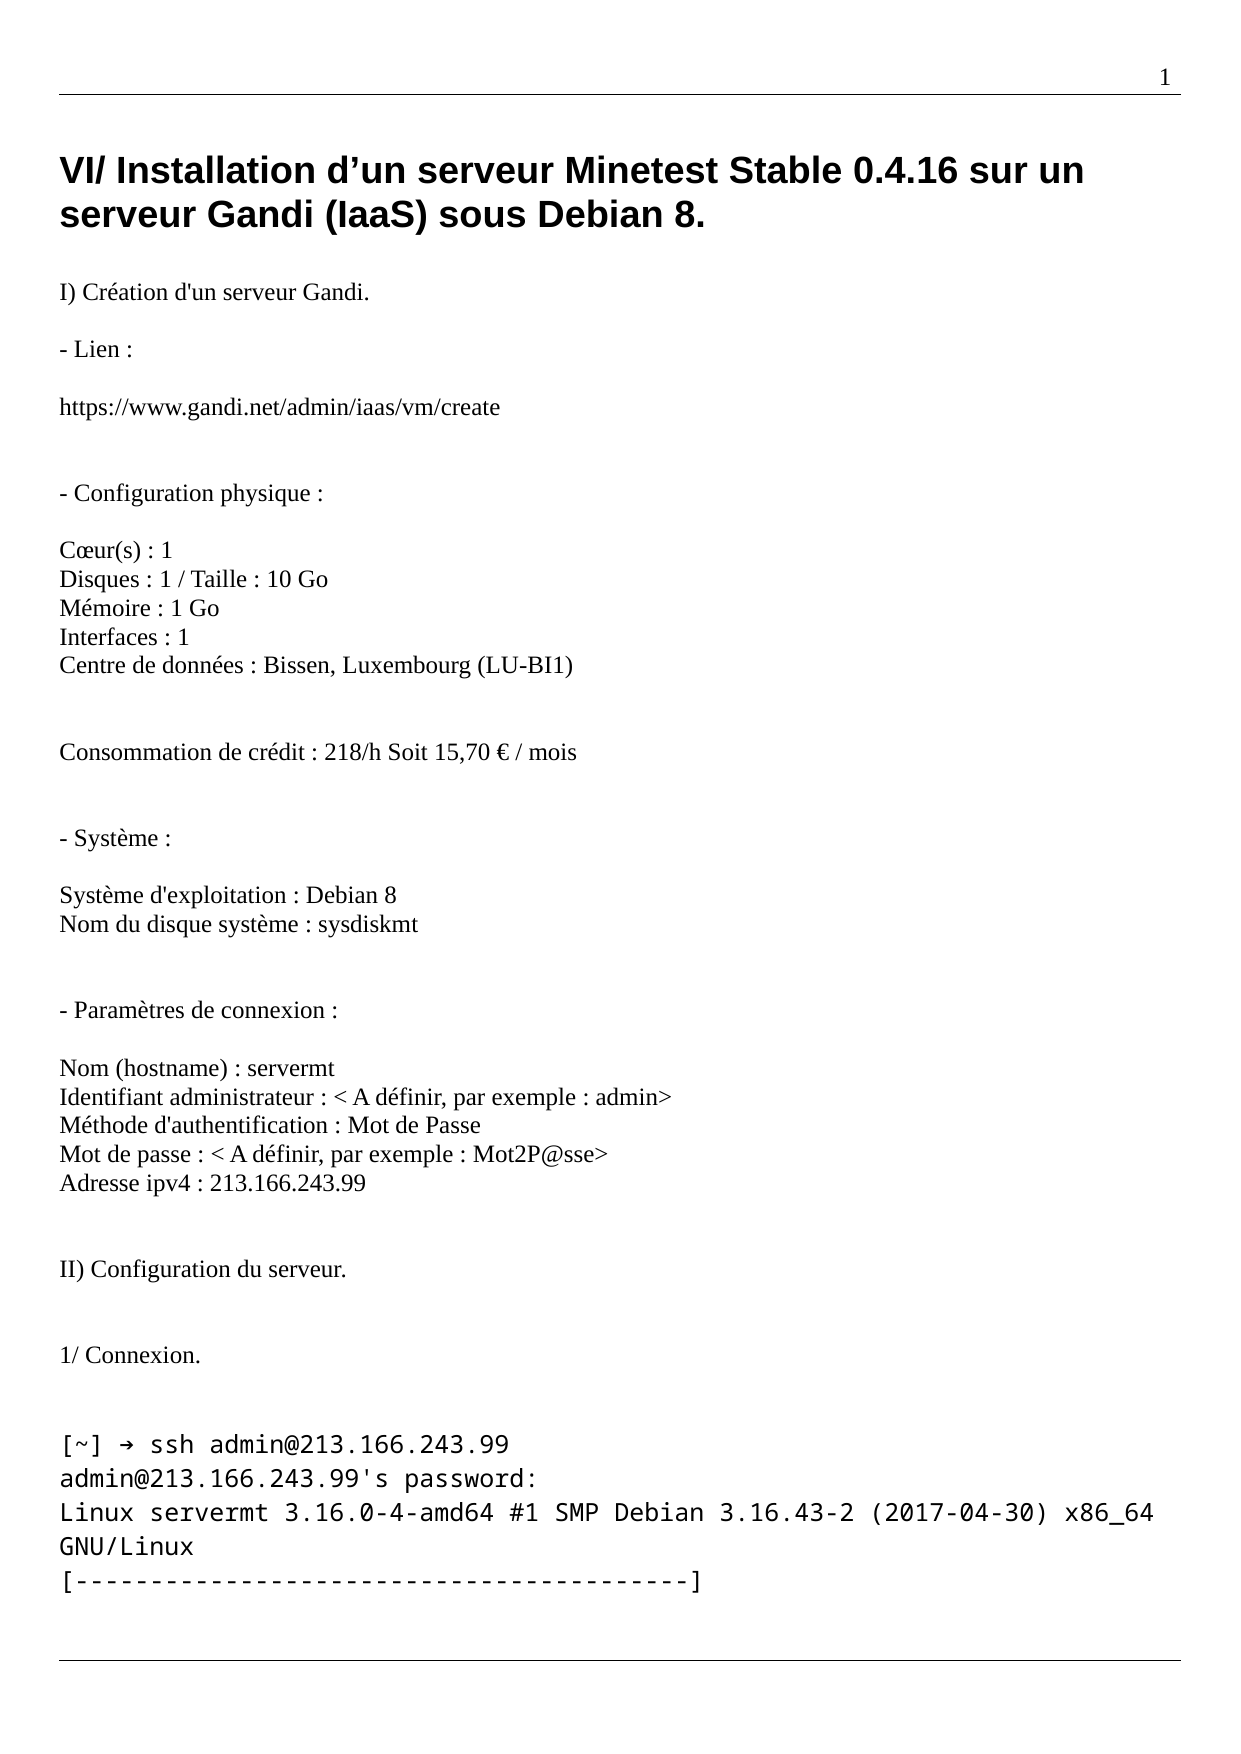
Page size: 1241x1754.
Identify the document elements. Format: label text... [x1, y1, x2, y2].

text Consommation de crédit : 218/h Soit 15,70 € / mois [59, 737, 1181, 766]
text Adresse ipv4 : 213.166.243.99 [59, 1168, 1181, 1197]
text Linux servermt 3.16.0-4-amd64 #1 SMP Debian 3.16.43-2 (2017-04-30) x86_64 GNU/Linux [59, 1495, 1181, 1563]
text Système d'exploitation : Debian 8 [59, 881, 1181, 909]
text [~] ➔ ssh admin@213.166.243.99 [59, 1427, 1181, 1461]
text Mémoire : 1 Go [59, 593, 1181, 622]
subtitle VI/ Installation d’un serveur Minetest Stable 0.4.16 sur un serveur Gandi (IaaS) sous Debian 8. [59, 148, 1181, 236]
text https://www.gandi.net/admin/iaas/vm/create [59, 392, 1181, 421]
text Nom (hostname) : servermt [59, 1053, 1181, 1082]
text - Configuration physique : [59, 478, 1181, 507]
text Méthode d'authentification : Mot de Passe [59, 1111, 1181, 1139]
text Mot de passe : < A définir, par exemple : Mot2P@sse> [59, 1139, 1181, 1168]
text [-----------------------------------------] [59, 1563, 1181, 1597]
text - Paramètres de connexion : [59, 996, 1181, 1024]
text - Système : [59, 823, 1181, 852]
text - Lien : [59, 334, 1181, 363]
text I) Création d'un serveur Gandi. [59, 277, 1181, 306]
text Interfaces : 1 [59, 622, 1181, 651]
text Centre de données : Bissen, Luxembourg (LU-BI1) [59, 651, 1181, 679]
text II) Configuration du serveur. [59, 1254, 1181, 1283]
text Identifiant administrateur : < A définir, par exemple : admin> [59, 1082, 1181, 1111]
text Nom du disque système : sysdiskmt [59, 909, 1181, 938]
text 1/ Connexion. [59, 1341, 1181, 1369]
text Cœur(s) : 1 [59, 536, 1181, 564]
text admin@213.166.243.99's password: [59, 1461, 1181, 1495]
text Disques : 1 / Taille : 10 Go [59, 564, 1181, 593]
